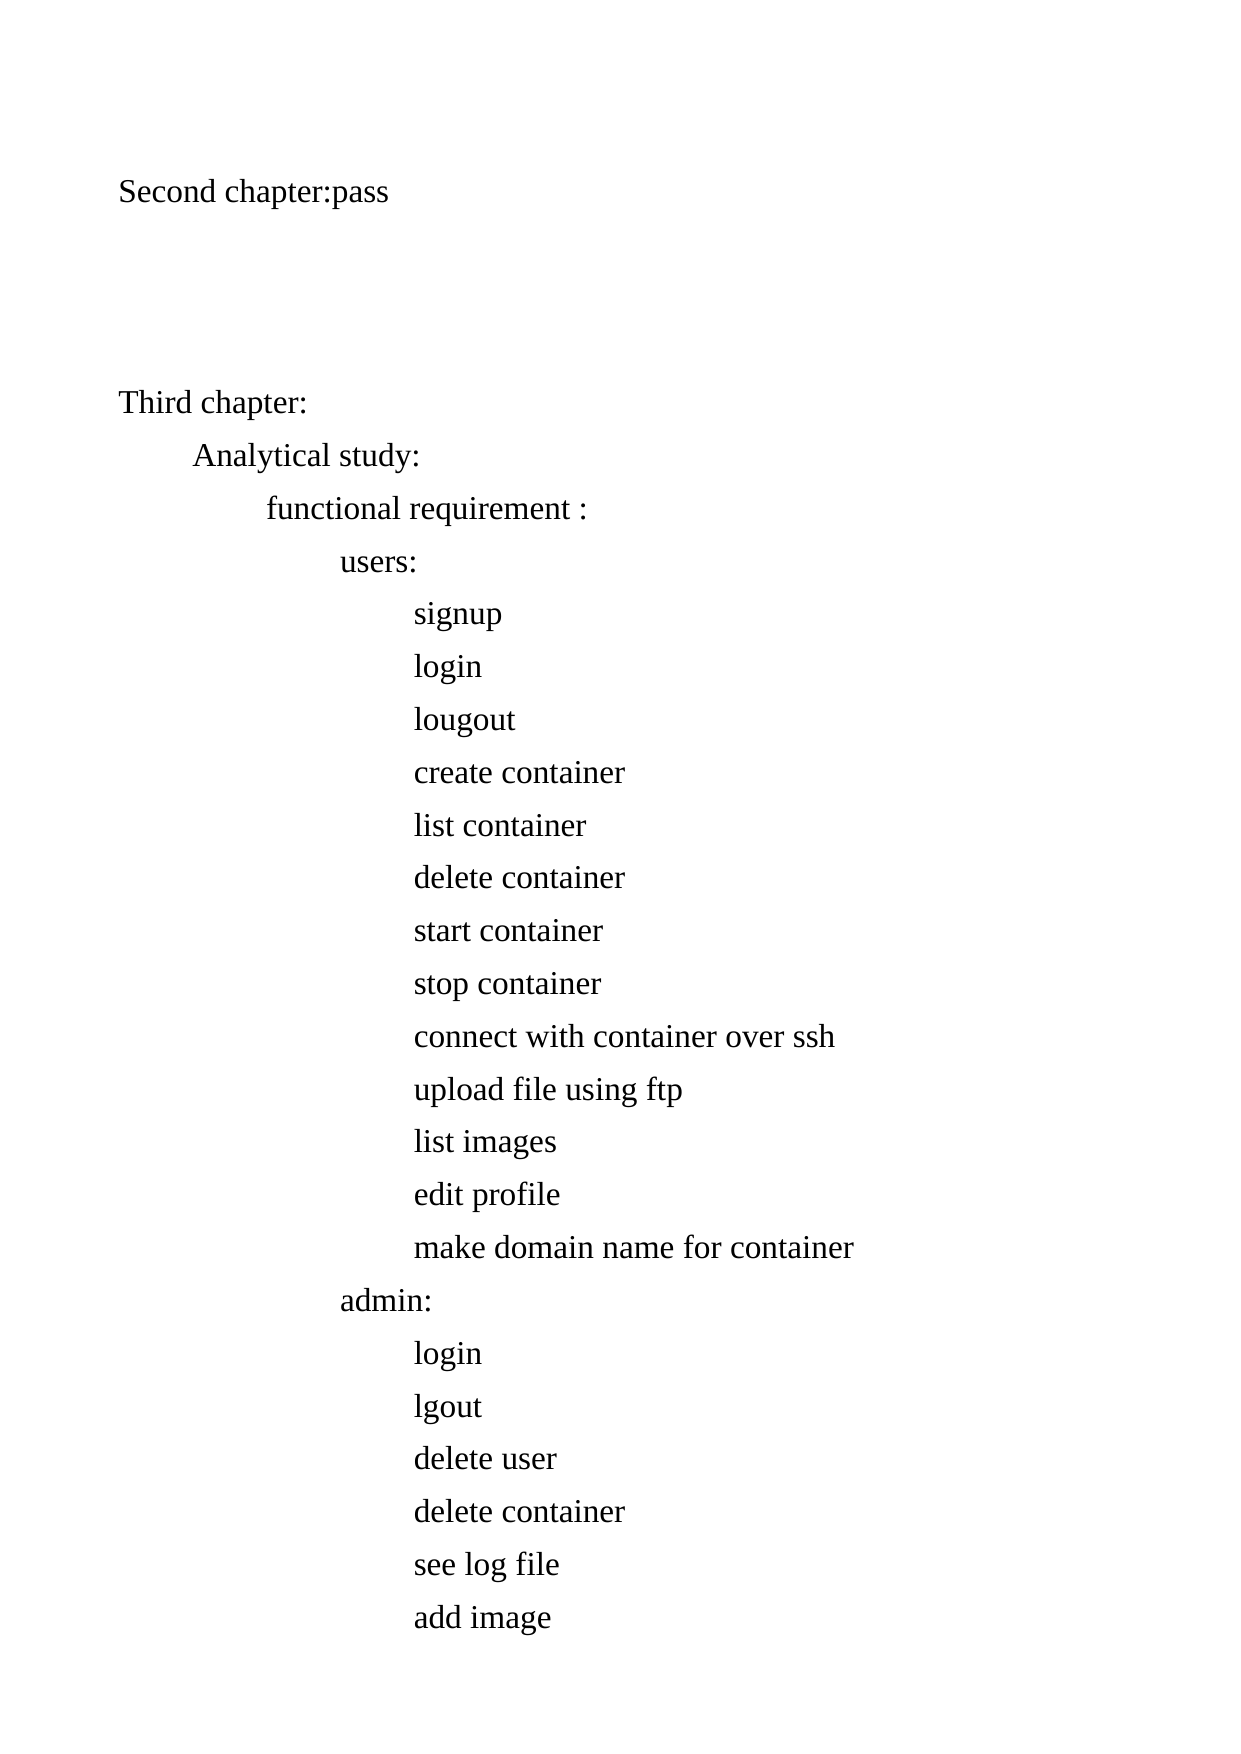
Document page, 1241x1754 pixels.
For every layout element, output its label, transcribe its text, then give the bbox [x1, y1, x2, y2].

text Third chapter: [118, 382, 1122, 421]
text Second chapter:pass [118, 171, 1122, 209]
text login [118, 646, 1122, 685]
text login [118, 1333, 1122, 1371]
text create container [118, 752, 1122, 790]
text signup [118, 594, 1122, 632]
text lgout [118, 1386, 1122, 1424]
text functional requirement : [118, 488, 1122, 526]
text list images [118, 1122, 1122, 1160]
text add image [118, 1597, 1122, 1635]
text edit profile [118, 1174, 1122, 1213]
text connect with container over ssh [118, 1016, 1122, 1054]
text upload file using ftp [118, 1069, 1122, 1107]
text admin: [118, 1280, 1122, 1318]
text start container [118, 911, 1122, 949]
text Analytical study: [118, 435, 1122, 473]
text delete container [118, 1491, 1122, 1530]
text delete container [118, 858, 1122, 896]
text stop container [118, 963, 1122, 1002]
text list container [118, 805, 1122, 843]
text delete user [118, 1439, 1122, 1477]
text lougout [118, 699, 1122, 738]
text make domain name for container [118, 1227, 1122, 1266]
text users: [118, 541, 1122, 579]
text see log file [118, 1544, 1122, 1583]
